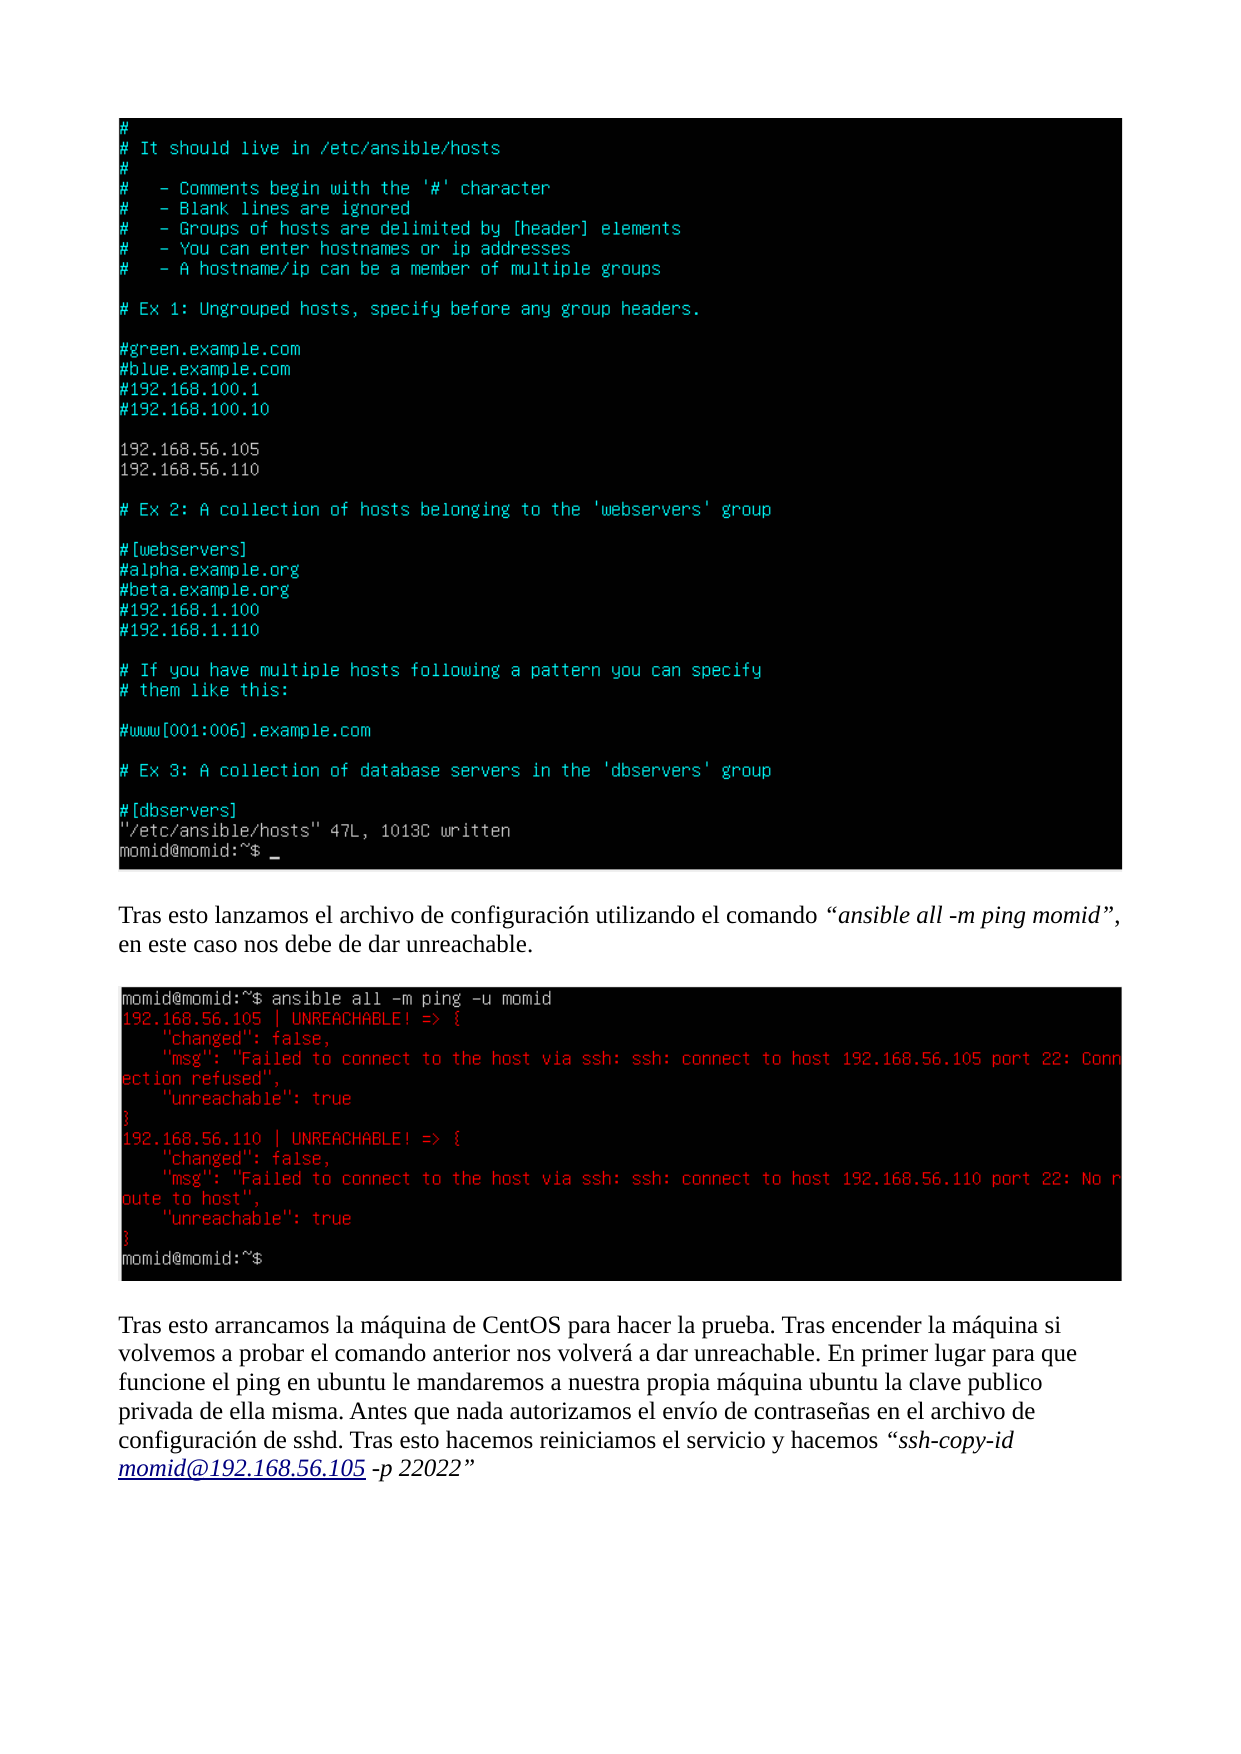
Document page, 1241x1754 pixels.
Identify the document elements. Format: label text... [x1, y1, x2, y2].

text Tras esto lanzamos el archivo de configuración utilizando el comando “ansible all -m ping momid”, en este caso nos debe de dar unreachable. [118, 900, 1122, 958]
text Tras esto arrancamos la máquina de CentOS para hacer la prueba. Tras encender la máquina si volvemos a probar el comando anterior nos volverá a dar unreachable. En primer lugar para que funcione el ping en ubuntu le mandaremos a nuestra propia máquina ubuntu la clave publico privada de ella misma. Antes que nada autorizamos el envío de contraseñas en el archivo de configuración de sshd. Tras esto hacemos reiniciamos el servicio y hacemos “ssh-copy-id momid@192.168.56.105 -p 22022” [118, 1310, 1122, 1482]
picture [118, 986, 1123, 1281]
picture [118, 118, 1123, 872]
